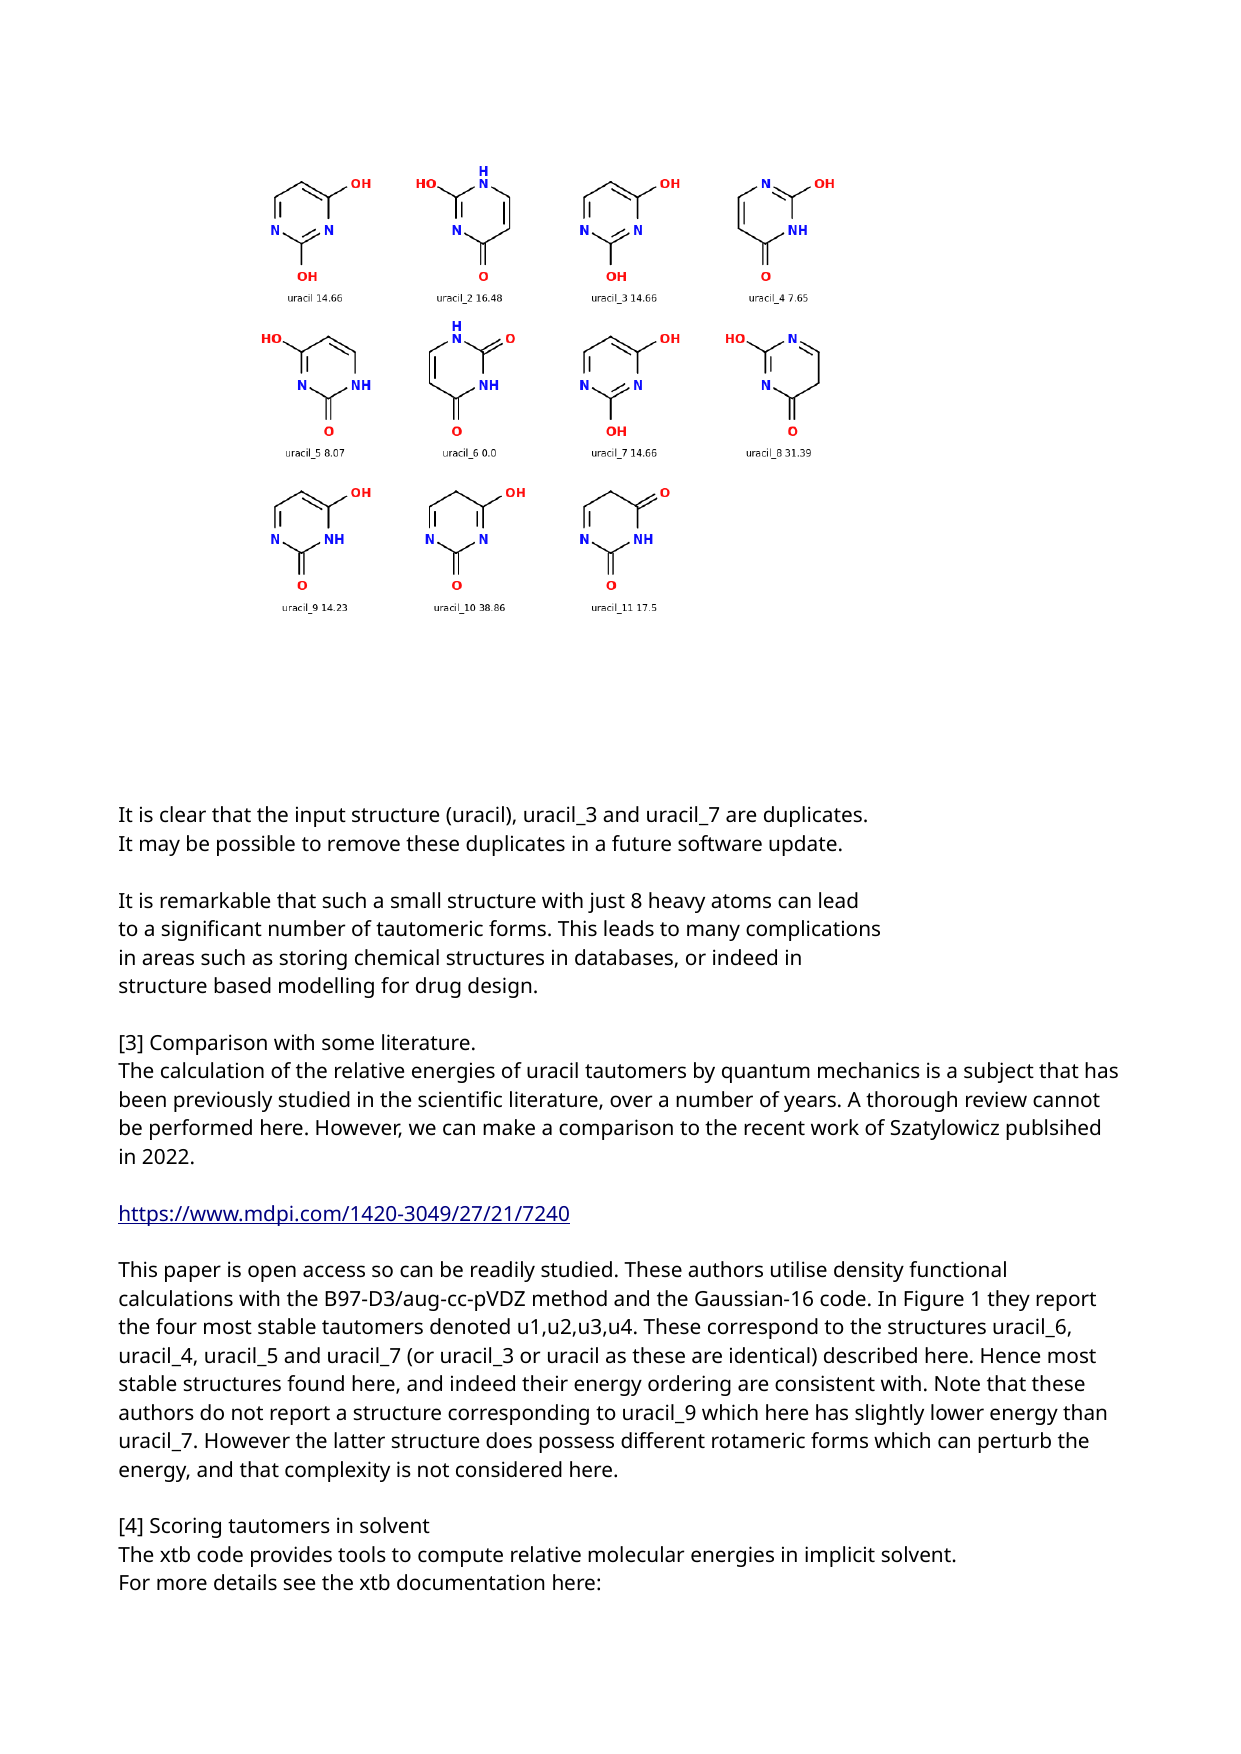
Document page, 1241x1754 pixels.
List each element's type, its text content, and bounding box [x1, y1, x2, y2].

text [4] Scoring tautomers in solvent [118, 1512, 1122, 1540]
text The xtb code provides tools to compute relative molecular energies in implicit solvent. [118, 1540, 1122, 1568]
text in areas such as storing chemical structures in databases, or indeed in [118, 943, 1122, 971]
picture [187, 125, 917, 644]
text [3] Comparison with some literature. [118, 1028, 1122, 1057]
text The calculation of the relative energies of uracil tautomers by quantum mechanics is a subject that has been previously studied in the scientific literature, over a number of years. A thorough review cannot be performed here. However, we can make a comparison to the recent work of Szatylowicz publsihed in 2022. [118, 1057, 1122, 1170]
text It is remarkable that such a small structure with just 8 heavy atoms can lead [118, 886, 1122, 914]
text This paper is open access so can be readily studied. These authors utilise density functional calculations with the B97-D3/aug-cc-pVDZ method and the Gaussian-16 code. In Figure 1 they report the four most stable tautomers denoted u1,u2,u3,u4. These correspond to the structures uracil_6, uracil_4, uracil_5 and uracil_7 (or uracil_3 or uracil as these are identical) described here. Hence most stable structures found here, and indeed their energy ordering are consistent with. Note that these authors do not report a structure corresponding to uracil_9 which here has slightly lower energy than uracil_7. However the latter structure does possess different rotameric forms which can perturb the energy, and that complexity is not considered here. [118, 1256, 1122, 1483]
text to a significant number of tautomeric forms. This leads to many complications [118, 914, 1122, 943]
text structure based modelling for drug design. [118, 971, 1122, 1000]
text It may be possible to remove these duplicates in a future software update. [118, 829, 1122, 857]
text https://www.mdpi.com/1420-3049/27/21/7240 [118, 1199, 1122, 1227]
text For more details see the xtb documentation here: [118, 1568, 1122, 1597]
text It is clear that the input structure (uracil), uracil_3 and uracil_7 are duplicates. [118, 801, 1122, 829]
